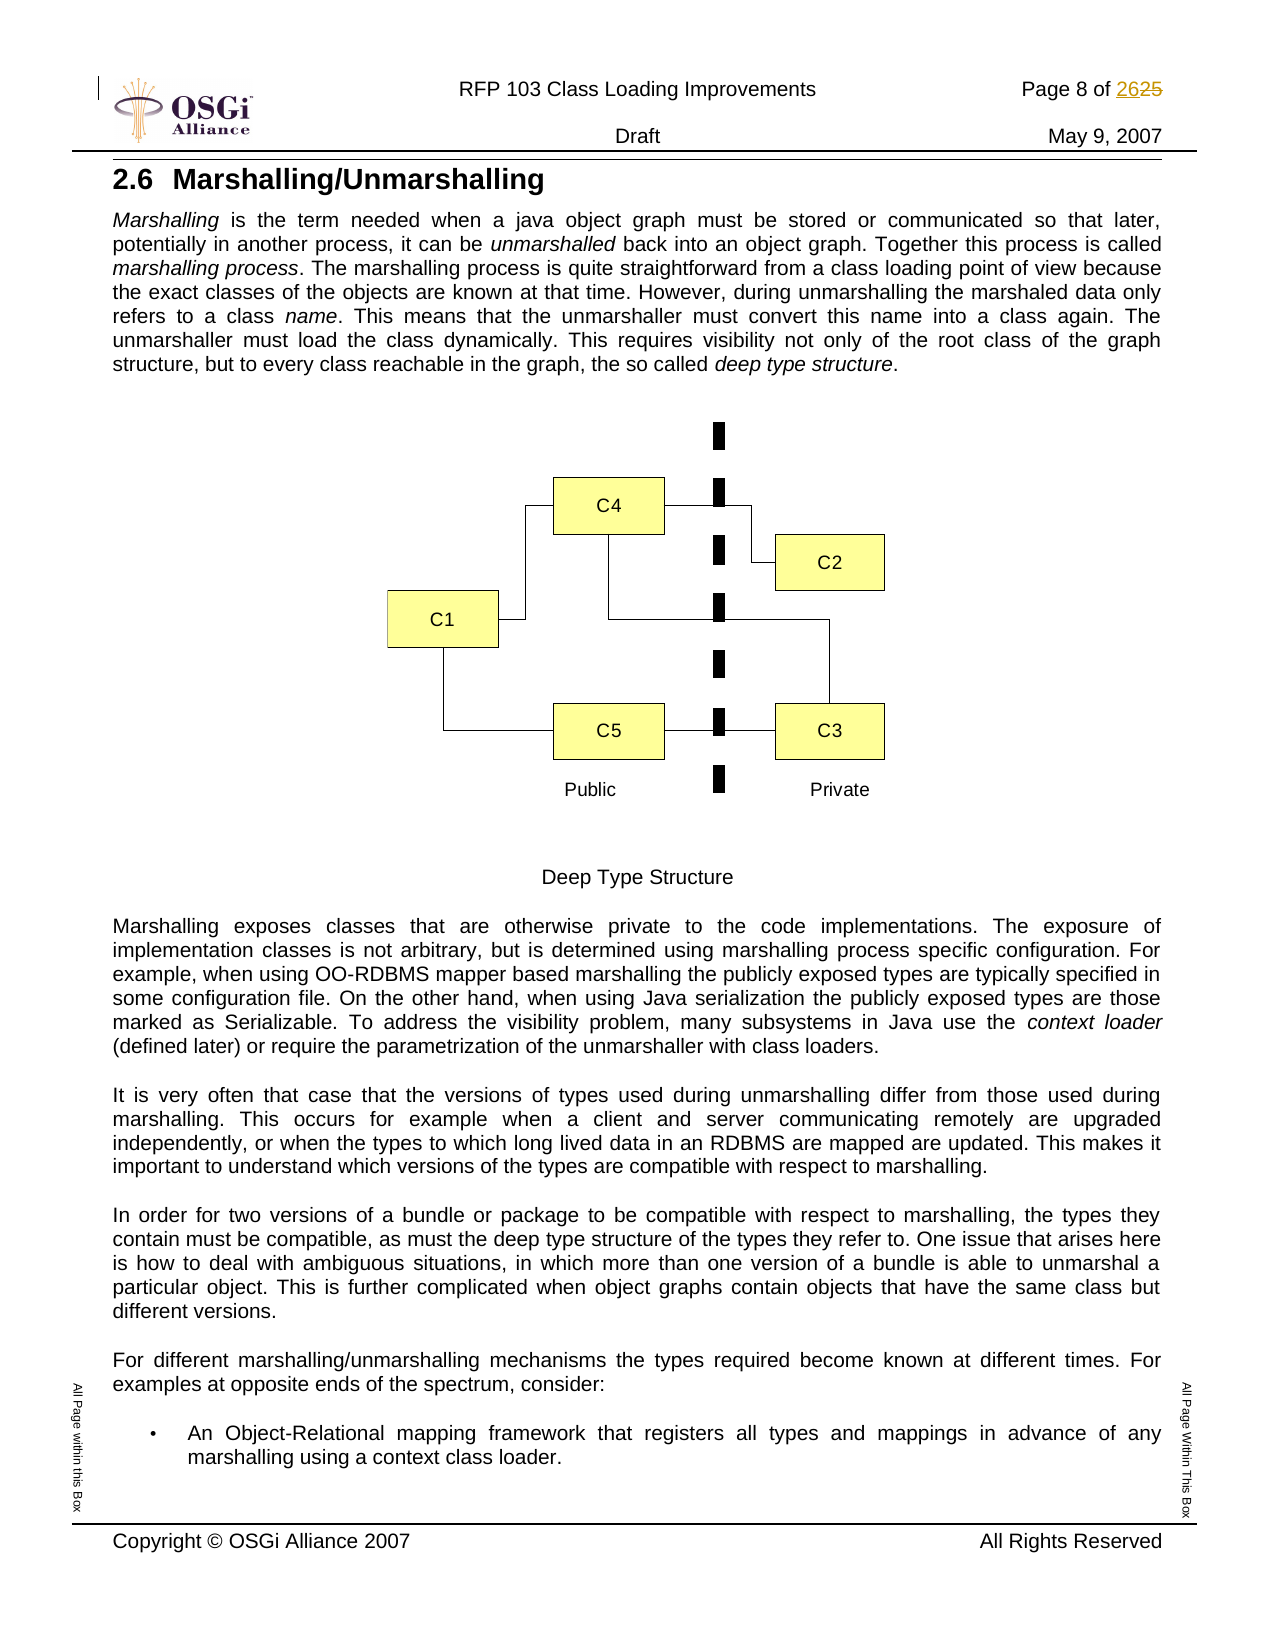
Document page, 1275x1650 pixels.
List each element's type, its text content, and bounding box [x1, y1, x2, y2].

text In order for two versions of a bundle or package to be compatible with respect to marshalling, the types they contain must be compatible, as must the deep type structure of the types they refer to. One issue that arises here is how to deal with ambiguous situations, in which more than one version of a bundle is able to unmarshal a particular object. This is further complicated when object graphs contain objects that have the same class but different versions. [112, 1203, 1162, 1323]
text It is very often that case that the versions of types used during unmarshalling differ from those used during marshalling. This occurs for example when a client and server communicating remotely are upgraded independently, or when the types to which long lived data in an RDBMS are mapped are updated. This makes it important to understand which versions of the types are compatible with respect to marshalling. [112, 1082, 1162, 1178]
text Marshalling exposes classes that are otherwise private to the code implementations. The exposure of implementation classes is not arbitrary, but is determined using marshalling process specific configuration. For example, when using OO-RDBMS mapper based marshalling the publicly exposed types are typically specified in some configuration file. On the other hand, when using Java serialization the publicly exposed types are those marked as Serializable. To address the visibility problem, many subsystems in Java use the context loader (defined later) or require the parametrization of the unmarshaller with class loaders. [112, 914, 1162, 1057]
text Deep Type Structure [112, 865, 1162, 889]
subtitle Marshalling/Unmarshalling [112, 160, 1162, 196]
text For different marshalling/unmarshalling mechanisms the types required become known at different times. For examples at opposite ends of the spectrum, consider: [112, 1348, 1162, 1396]
text Marshalling is the term needed when a java object graph must be stored or communicated so that later, potentially in another process, it can be unmarshalled back into an object graph. Together this process is called marshalling process. The marshalling process is quite straightforward from a class loading point of view because the exact classes of the objects are known at that time. However, during unmarshalling the marshaled data only refers to a class name. This means that the unmarshaller must convert this name into a class again. The unmarshaller must load the class dynamically. This requires visibility not only of the root class of the graph structure, but to every class reachable in the graph, the so called deep type structure. [112, 208, 1162, 376]
list An Object-Relational mapping framework that registers all types and mappings in advance of any marshalling using a context class loader. [150, 1421, 1162, 1469]
picture [114, 78, 254, 143]
